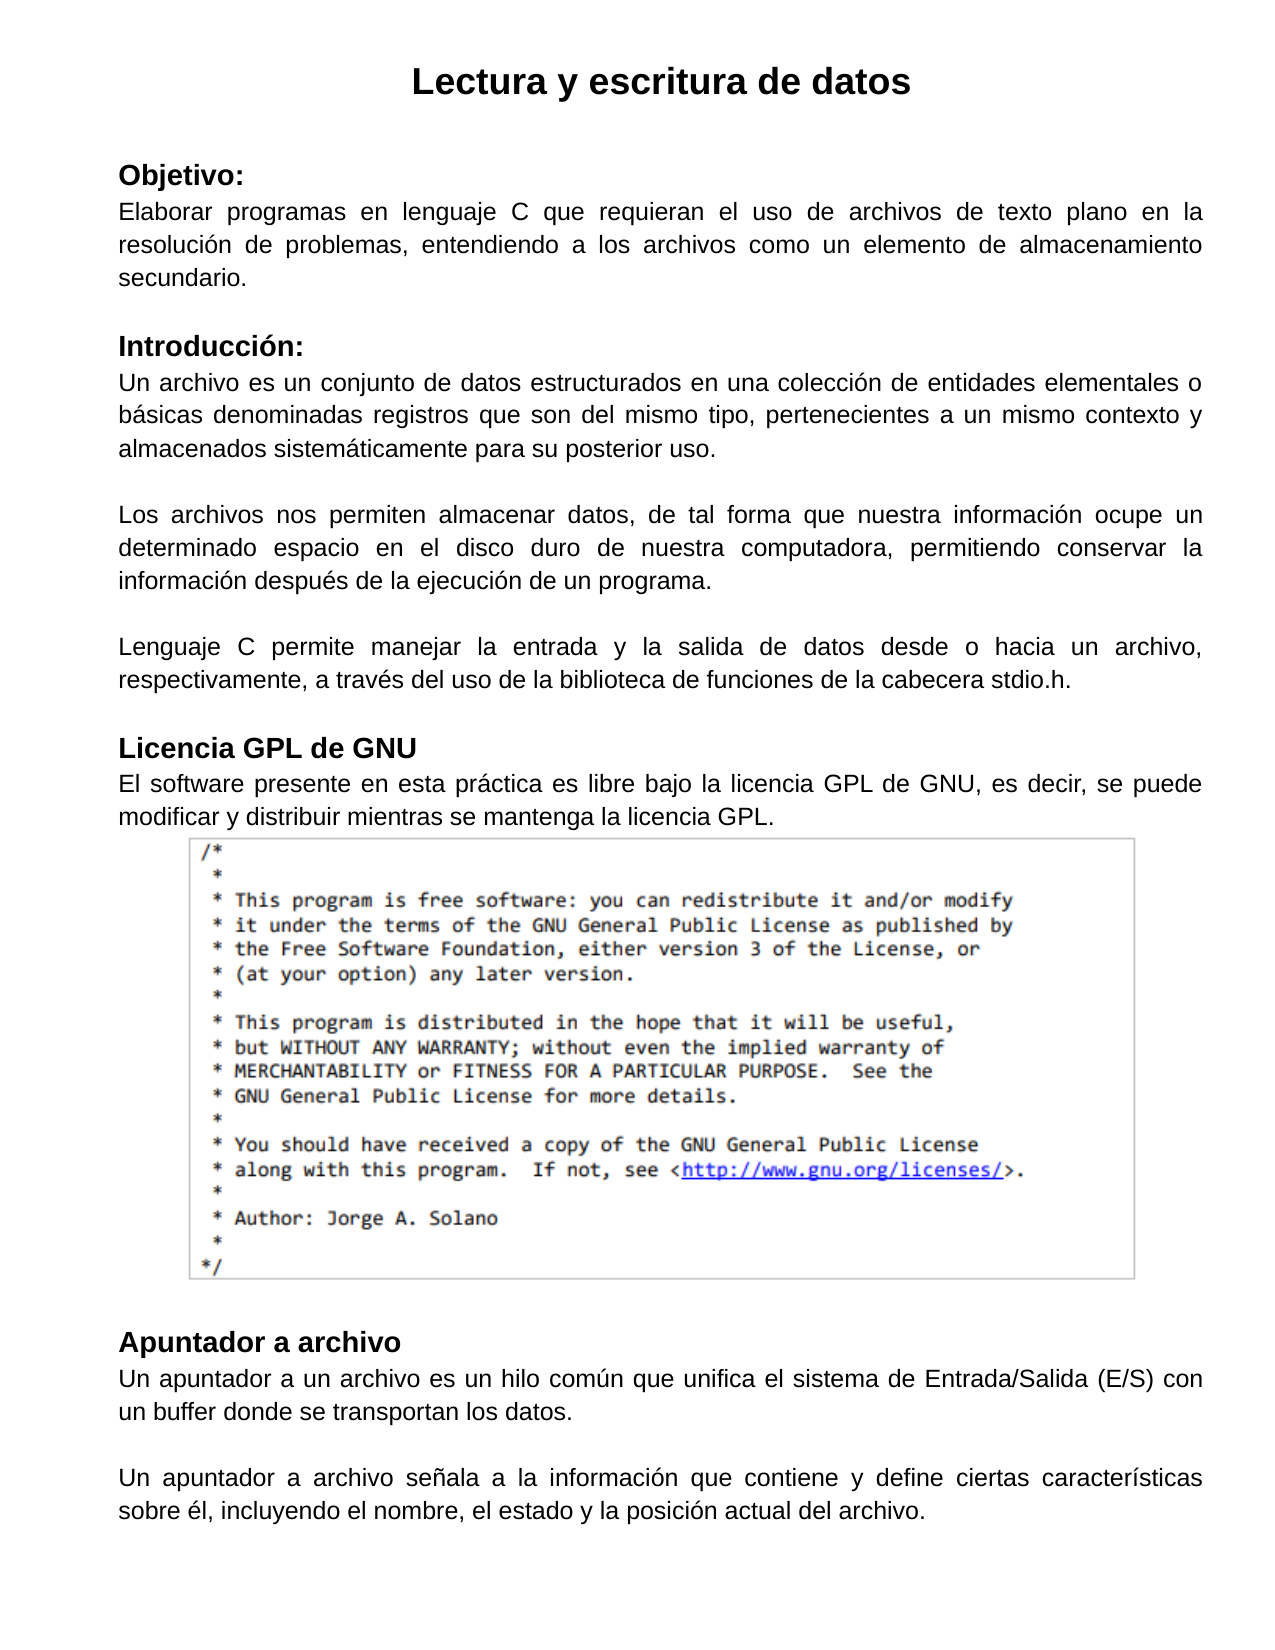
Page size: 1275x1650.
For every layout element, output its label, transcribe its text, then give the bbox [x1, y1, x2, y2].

text Elaborar programas en lenguaje C que requieran el uso de archivos de texto plano en la resolución de problemas, entendiendo a los archivos como un elemento de almacenamiento secundario. [118, 197, 1205, 292]
text Un apuntador a un archivo es un hilo común que unifica el sistema de Entrada/Salida (E/S) con un buffer donde se transportan los datos. [118, 1364, 1205, 1425]
text Licencia GPL de GNU [118, 731, 1205, 764]
text Apuntador a archivo [118, 1325, 1205, 1359]
text Objetivo: [118, 158, 1205, 192]
text Un apuntador a archivo señala a la información que contiene y define ciertas características sobre él, incluyendo el nombre, el estado y la posición actual del archivo. [118, 1463, 1205, 1524]
text Un archivo es un conjunto de datos estructurados en una colección de entidades elementales o básicas denominadas registros que son del mismo tipo, pertenecientes a un mismo contexto y almacenados sistemáticamente para su posterior uso. [118, 367, 1205, 462]
text Lenguaje C permite manejar la entrada y la salida de datos desde o hacia un archivo, respectivamente, a través del uso de la biblioteca de funciones de la cabecera stdio.h. [118, 632, 1205, 693]
text Lectura y escritura de datos [118, 59, 1205, 102]
text Introducción: [118, 329, 1205, 362]
text El software presente en esta práctica es libre bajo la licencia GPL de GNU, es decir, se puede modificar y distribuir mientras se mantenga la licencia GPL. [118, 769, 1205, 831]
text Los archivos nos permiten almacenar datos, de tal forma que nuestra información ocupe un determinado espacio en el disco duro de nuestra computadora, permitiendo conservar la información después de la ejecución de un programa. [118, 499, 1205, 594]
